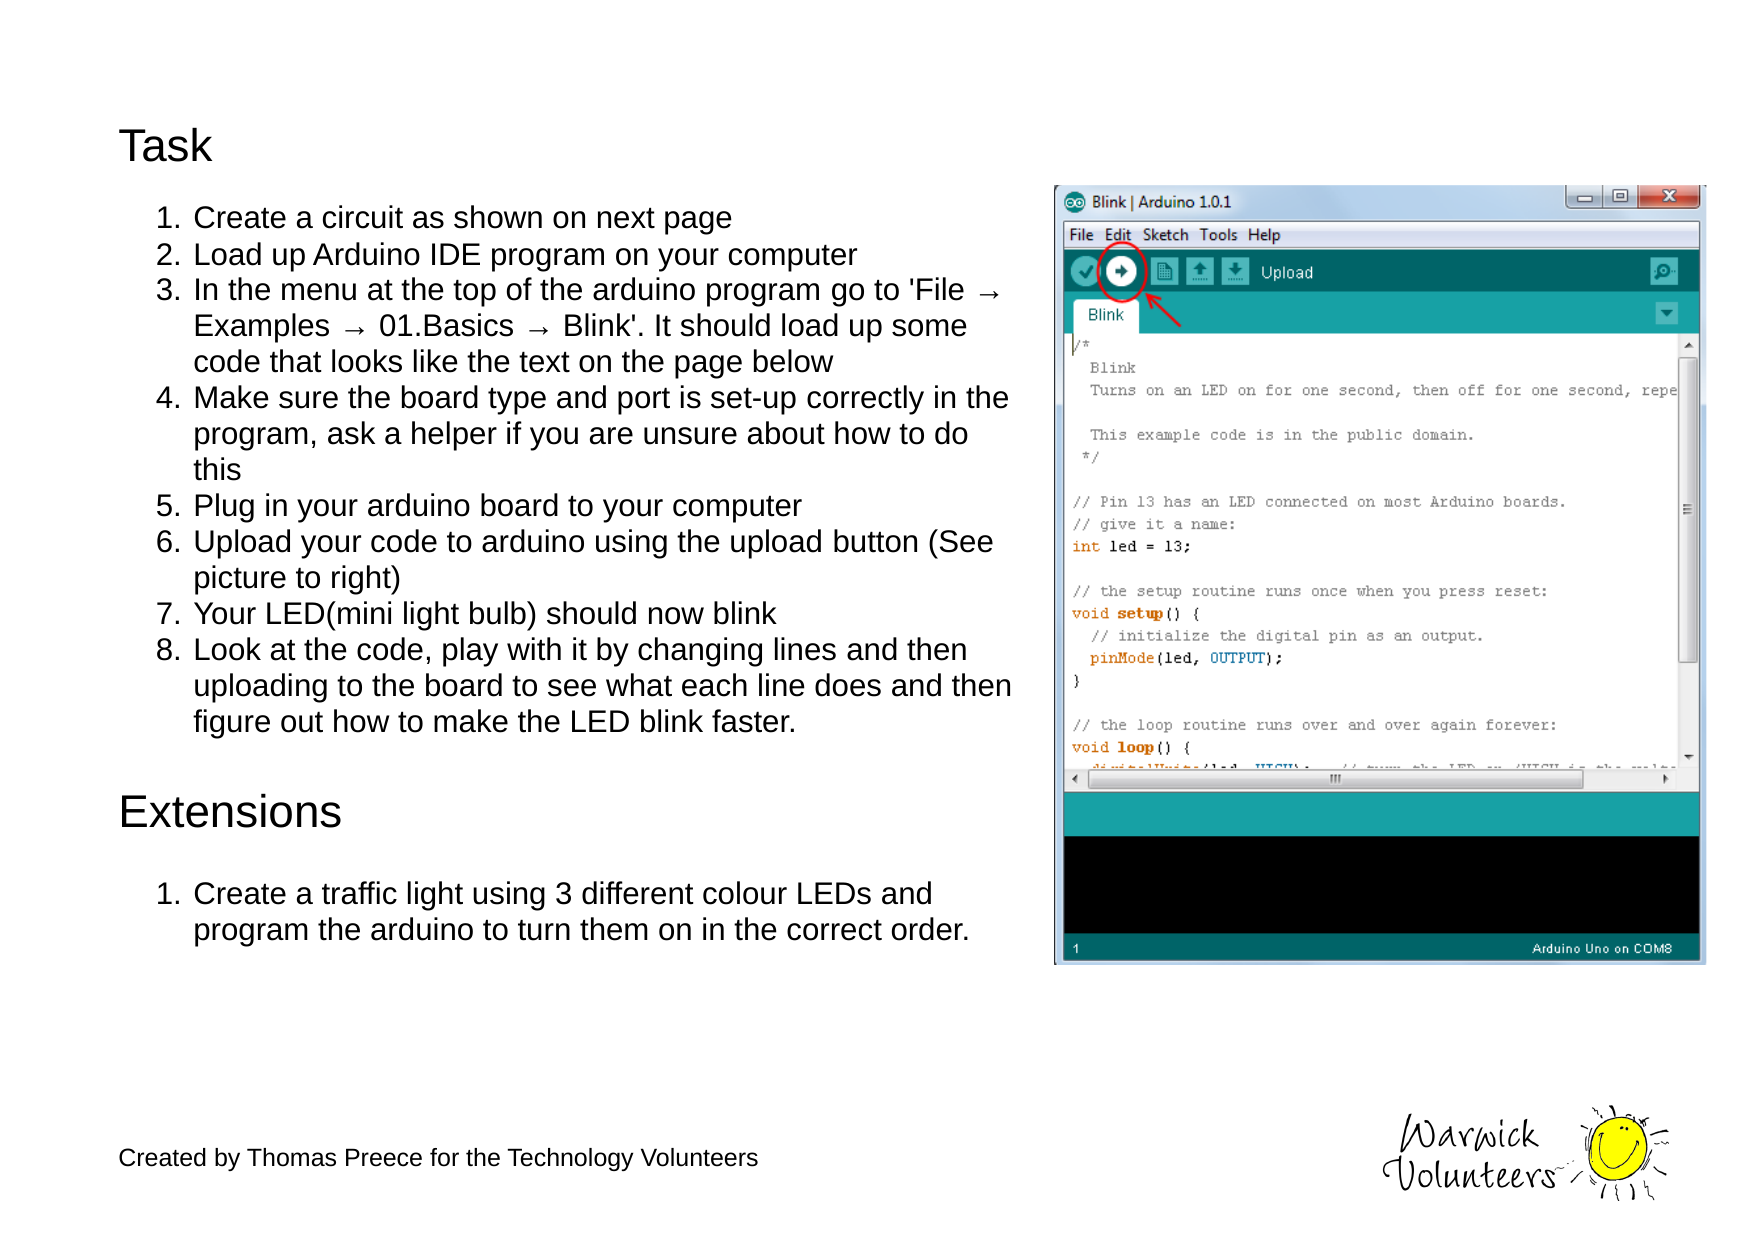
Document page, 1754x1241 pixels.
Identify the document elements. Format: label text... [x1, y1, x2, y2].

list In the menu at the top of the arduino program go to 'File → Examples → 01.Basics → Blink'. It should load up some code that looks like the text on the page below [156, 271, 1054, 379]
list Look at the code, play with it by changing lines and then uploading to the board to see what each line does and then figure out how to make the LED blink faster. [156, 631, 1054, 739]
text Extensions [118, 777, 1054, 839]
list Upload your code to arduino using the upload button (See picture to right) [156, 523, 1054, 595]
list Make sure the board type and port is set-up correctly in the program, ask a helper if you are unsure about how to do this [156, 379, 1054, 487]
list Plug in your arduino board to your computer [156, 487, 1054, 523]
list Your LED(mini light bulb) should now blink [156, 595, 1054, 631]
list Create a traffic light using 3 different colour LEDs and program the arduino to turn them on in the correct order. [156, 875, 1054, 947]
text Task [118, 118, 1636, 171]
list Load up Arduino IDE program on your computer [156, 236, 1054, 271]
picture [1054, 185, 1707, 965]
list Create a circuit as shown on next page [156, 199, 1054, 236]
